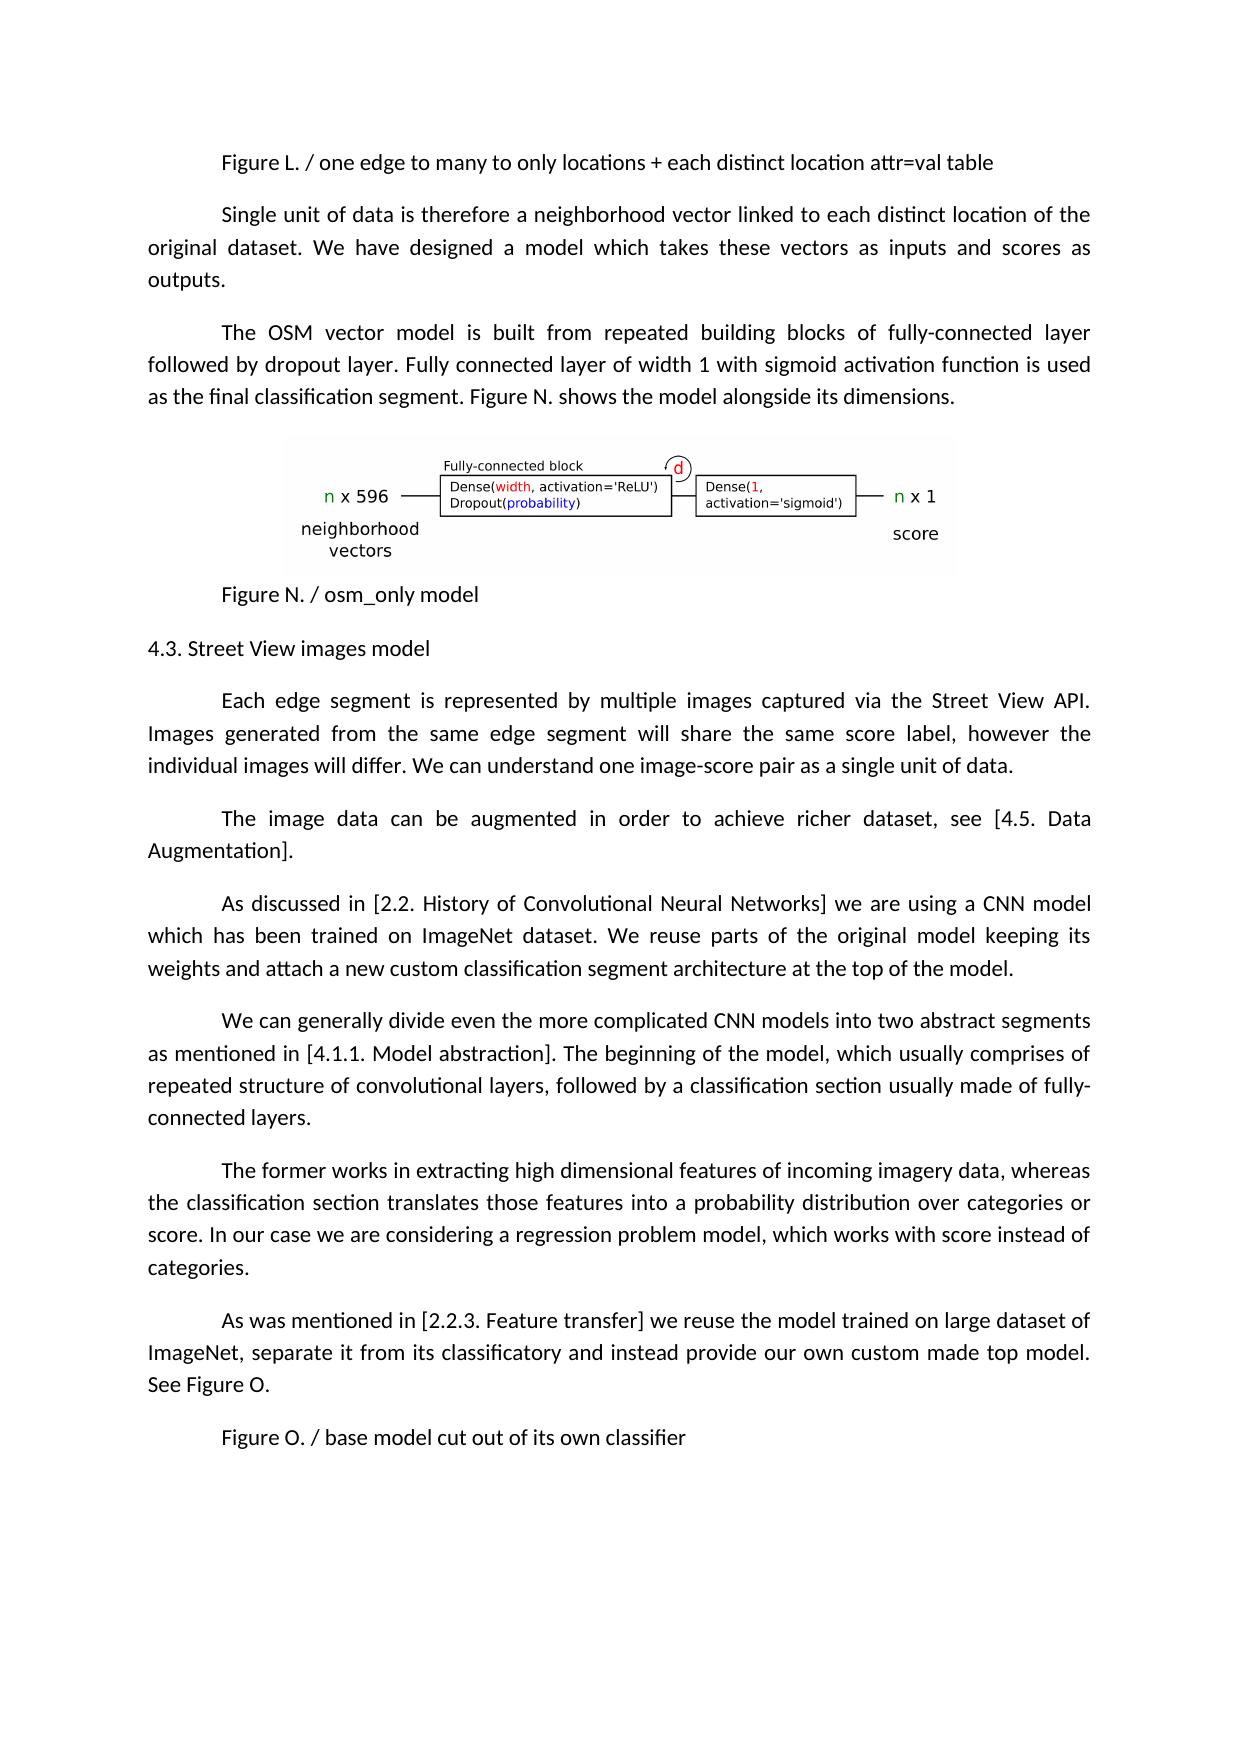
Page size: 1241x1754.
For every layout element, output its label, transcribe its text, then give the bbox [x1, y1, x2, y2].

text As was mentioned in [2.2.3. Feature transfer] we reuse the model trained on large dataset of ImageNet, separate it from its classificatory and instead provide our own custom made top model. See Figure O. [148, 1306, 1093, 1398]
picture [282, 435, 958, 577]
text The former works in extracting high dimensional features of incoming imagery data, whereas the classification section translates those features into a probability distribution over categories or score. In our case we are considering a regression problem model, which works with score instead of categories. [148, 1156, 1093, 1281]
text Figure O. / base model cut out of its own classifier [148, 1423, 1093, 1451]
text The OSM vector model is built from repeated building blocks of fully-connected layer followed by dropout layer. Fully connected layer of width 1 with sigmoid activation function is used as the final classification segment. Figure N. shows the model alongside its dimensions. [148, 318, 1093, 410]
text Each edge segment is represented by multiple images captured via the Street View API. Images generated from the same edge segment will share the same score label, however the individual images will differ. We can understand one image-score pair as a single unit of data. [148, 687, 1093, 779]
text Figure L. / one edge to many to only locations + each distinct location attr=val table [148, 148, 1093, 176]
text We can generally divide even the more complicated CNN models into two abstract segments as mentioned in [4.1.1. Model abstraction]. The beginning of the model, which usually comprises of repeated structure of convolutional layers, followed by a classification section usually made of fully-connected layers. [148, 1007, 1093, 1131]
text As discussed in [2.2. History of Convolutional Neural Networks] we are using a CNN model which has been trained on ImageNet dataset. We reuse parts of the original model keeping its weights and attach a new custom classification segment architecture at the top of the model. [148, 889, 1093, 982]
text The image data can be augmented in order to achieve richer dataset, see [4.5. Data Augmentation]. [148, 804, 1093, 864]
text Figure N. / osm_only model [148, 435, 1093, 609]
text 4.3. Street View images model [148, 634, 1093, 662]
text Single unit of data is therefore a neighborhood vector linked to each distinct location of the original dataset. We have designed a model which takes these vectors as inputs and scores as outputs. [148, 201, 1093, 293]
